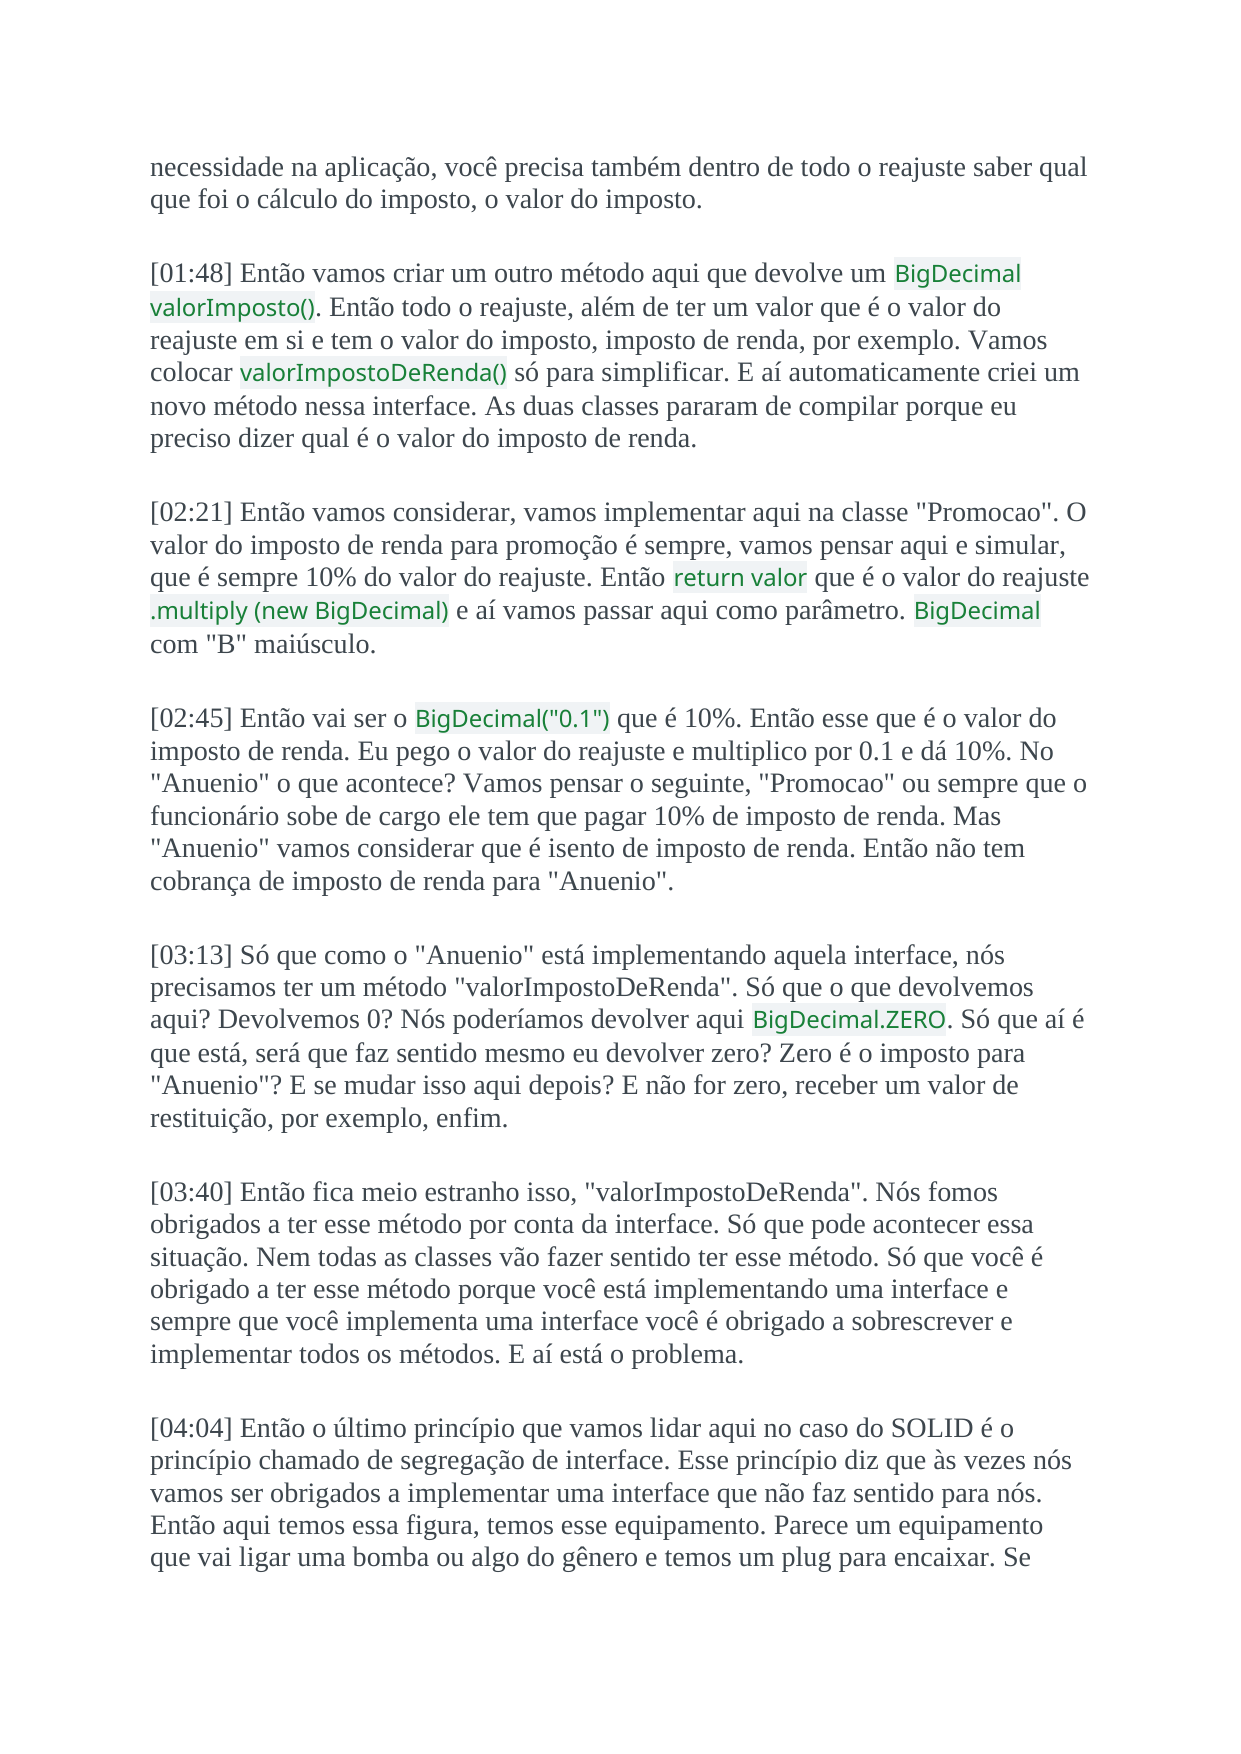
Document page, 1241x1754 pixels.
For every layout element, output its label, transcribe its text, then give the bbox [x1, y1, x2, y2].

text [03:13] Só que como o "Anuenio" está implementando aquela interface, nós precisamos ter um método "valorImpostoDeRenda". Só que o que devolvemos aqui? Devolvemos 0? Nós poderíamos devolver aqui BigDecimal.ZERO. Só que aí é que está, será que faz sentido mesmo eu devolver zero? Zero é o imposto para "Anuenio"? E se mudar isso aqui depois? E não for zero, receber um valor de restituição, por exemplo, enfim. [150, 938, 1090, 1133]
text necessidade na aplicação, você precisa também dentro de todo o reajuste saber qual que foi o cálculo do imposto, o valor do imposto. [150, 150, 1090, 215]
text [03:40] Então fica meio estranho isso, "valorImpostoDeRenda". Nós fomos obrigados a ter esse método por conta da interface. Só que pode acontecer essa situação. Nem todas as classes vão fazer sentido ter esse método. Só que você é obrigado a ter esse método porque você está implementando uma interface e sempre que você implementa uma interface você é obrigado a sobrescrever e implementar todos os métodos. E aí está o problema. [150, 1175, 1090, 1369]
text [02:45] Então vai ser o BigDecimal("0.1") que é 10%. Então esse que é o valor do imposto de renda. Eu pego o valor do reajuste e multiplico por 0.1 e dá 10%. No "Anuenio" o que acontece? Vamos pensar o seguinte, "Promocao" ou sempre que o funcionário sobe de cargo ele tem que pagar 10% de imposto de renda. Mas "Anuenio" vamos considerar que é isento de imposto de renda. Então não tem cobrança de imposto de renda para "Anuenio". [150, 701, 1090, 896]
text [04:04] Então o último princípio que vamos lidar aqui no caso do SOLID é o princípio chamado de segregação de interface. Esse princípio diz que às vezes nós vamos ser obrigados a implementar uma interface que não faz sentido para nós. Então aqui temos essa figura, temos esse equipamento. Parece um equipamento que vai ligar uma bomba ou algo do gênero e temos um plug para encaixar. Se [150, 1411, 1090, 1573]
text [02:21] Então vamos considerar, vamos implementar aqui na classe "Promocao". O valor do imposto de renda para promoção é sempre, vamos pensar aqui e simular, que é sempre 10% do valor do reajuste. Então return valor que é o valor do reajuste .multiply (new BigDecimal) e aí vamos passar aqui como parâmetro. BigDecimal com "B" maiúsculo. [150, 495, 1090, 659]
text [01:48] Então vamos criar um outro método aqui que devolve um BigDecimal valorImposto(). Então todo o reajuste, além de ter um valor que é o valor do reajuste em si e tem o valor do imposto, imposto de renda, por exemplo. Vamos colocar valorImpostoDeRenda() só para simplificar. E aí automaticamente criei um novo método nessa interface. As duas classes pararam de compilar porque eu preciso dizer qual é o valor do imposto de renda. [150, 256, 1090, 454]
